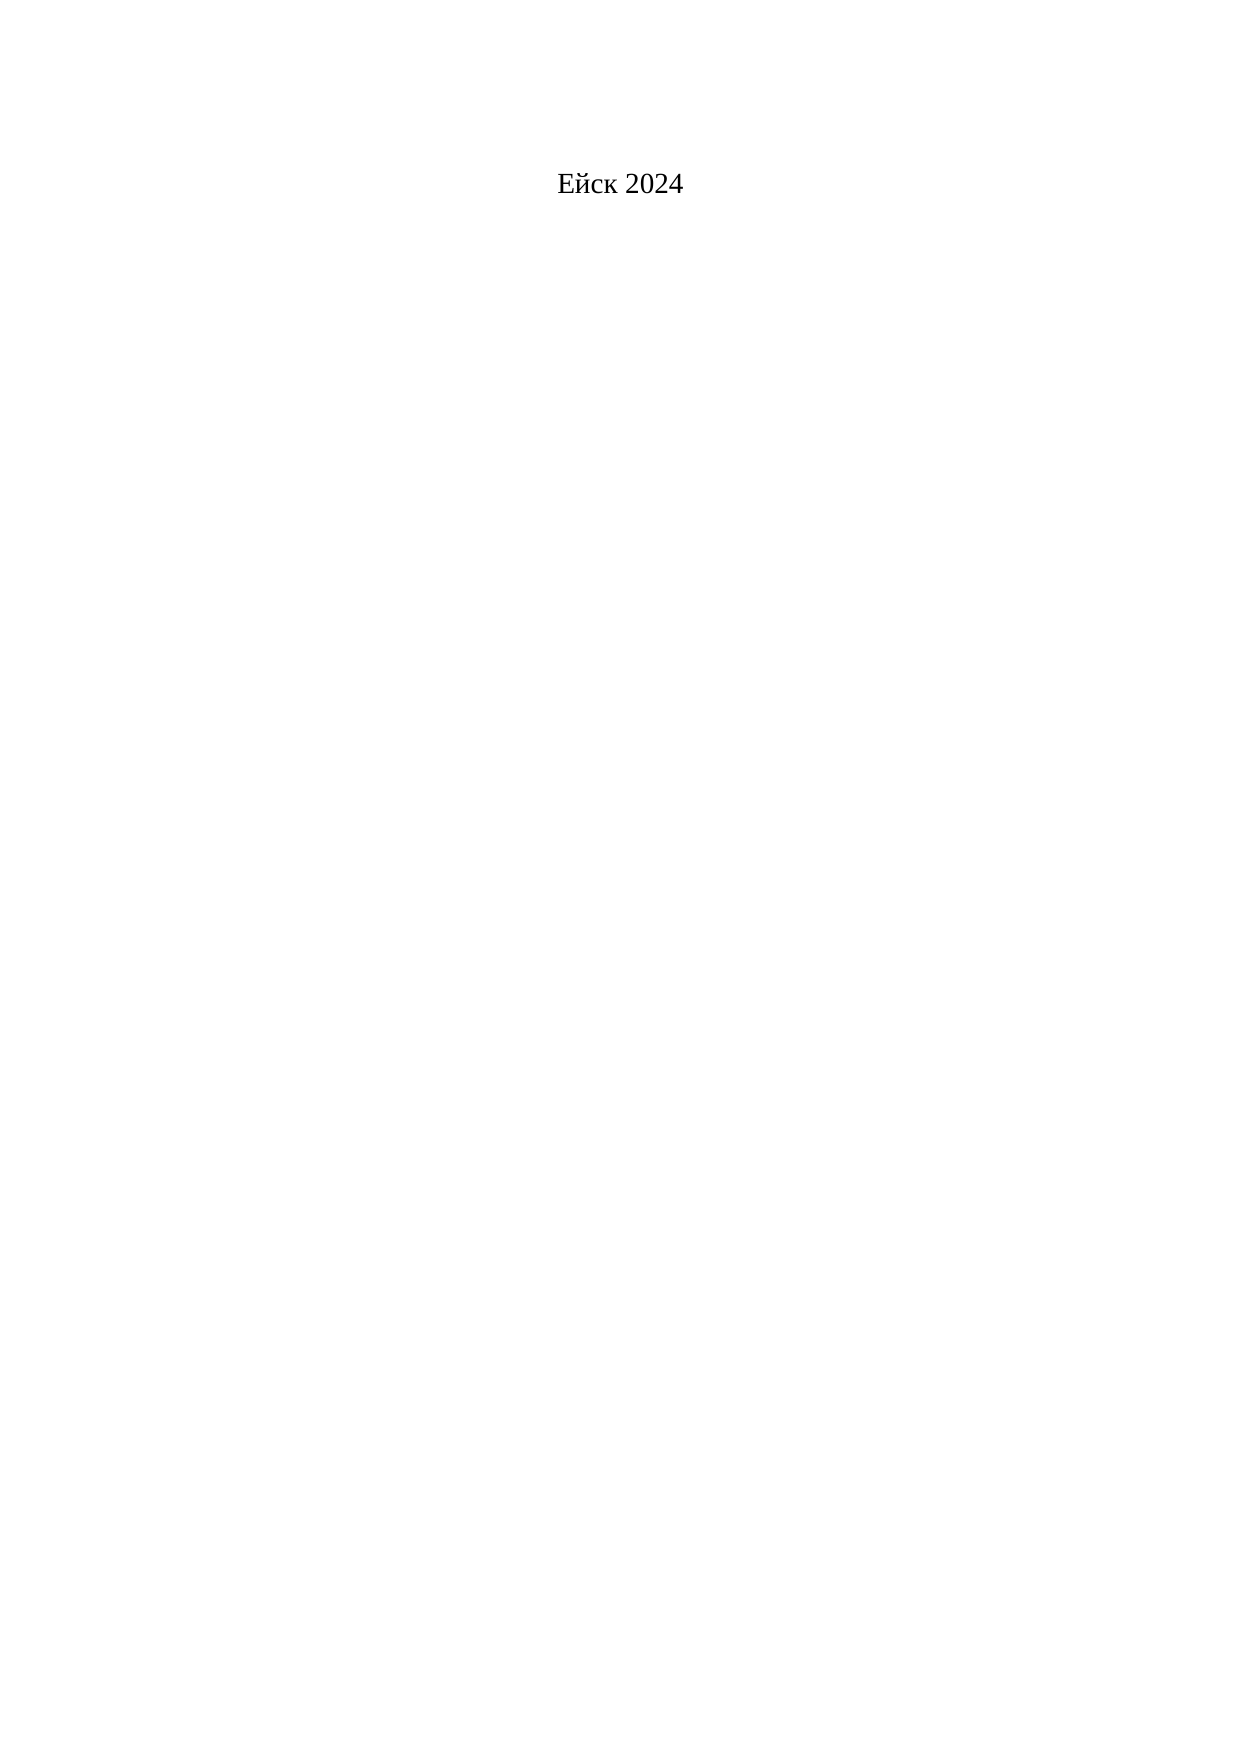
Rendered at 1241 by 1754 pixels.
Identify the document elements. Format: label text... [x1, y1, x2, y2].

text Ейск 2024 [118, 166, 1122, 200]
